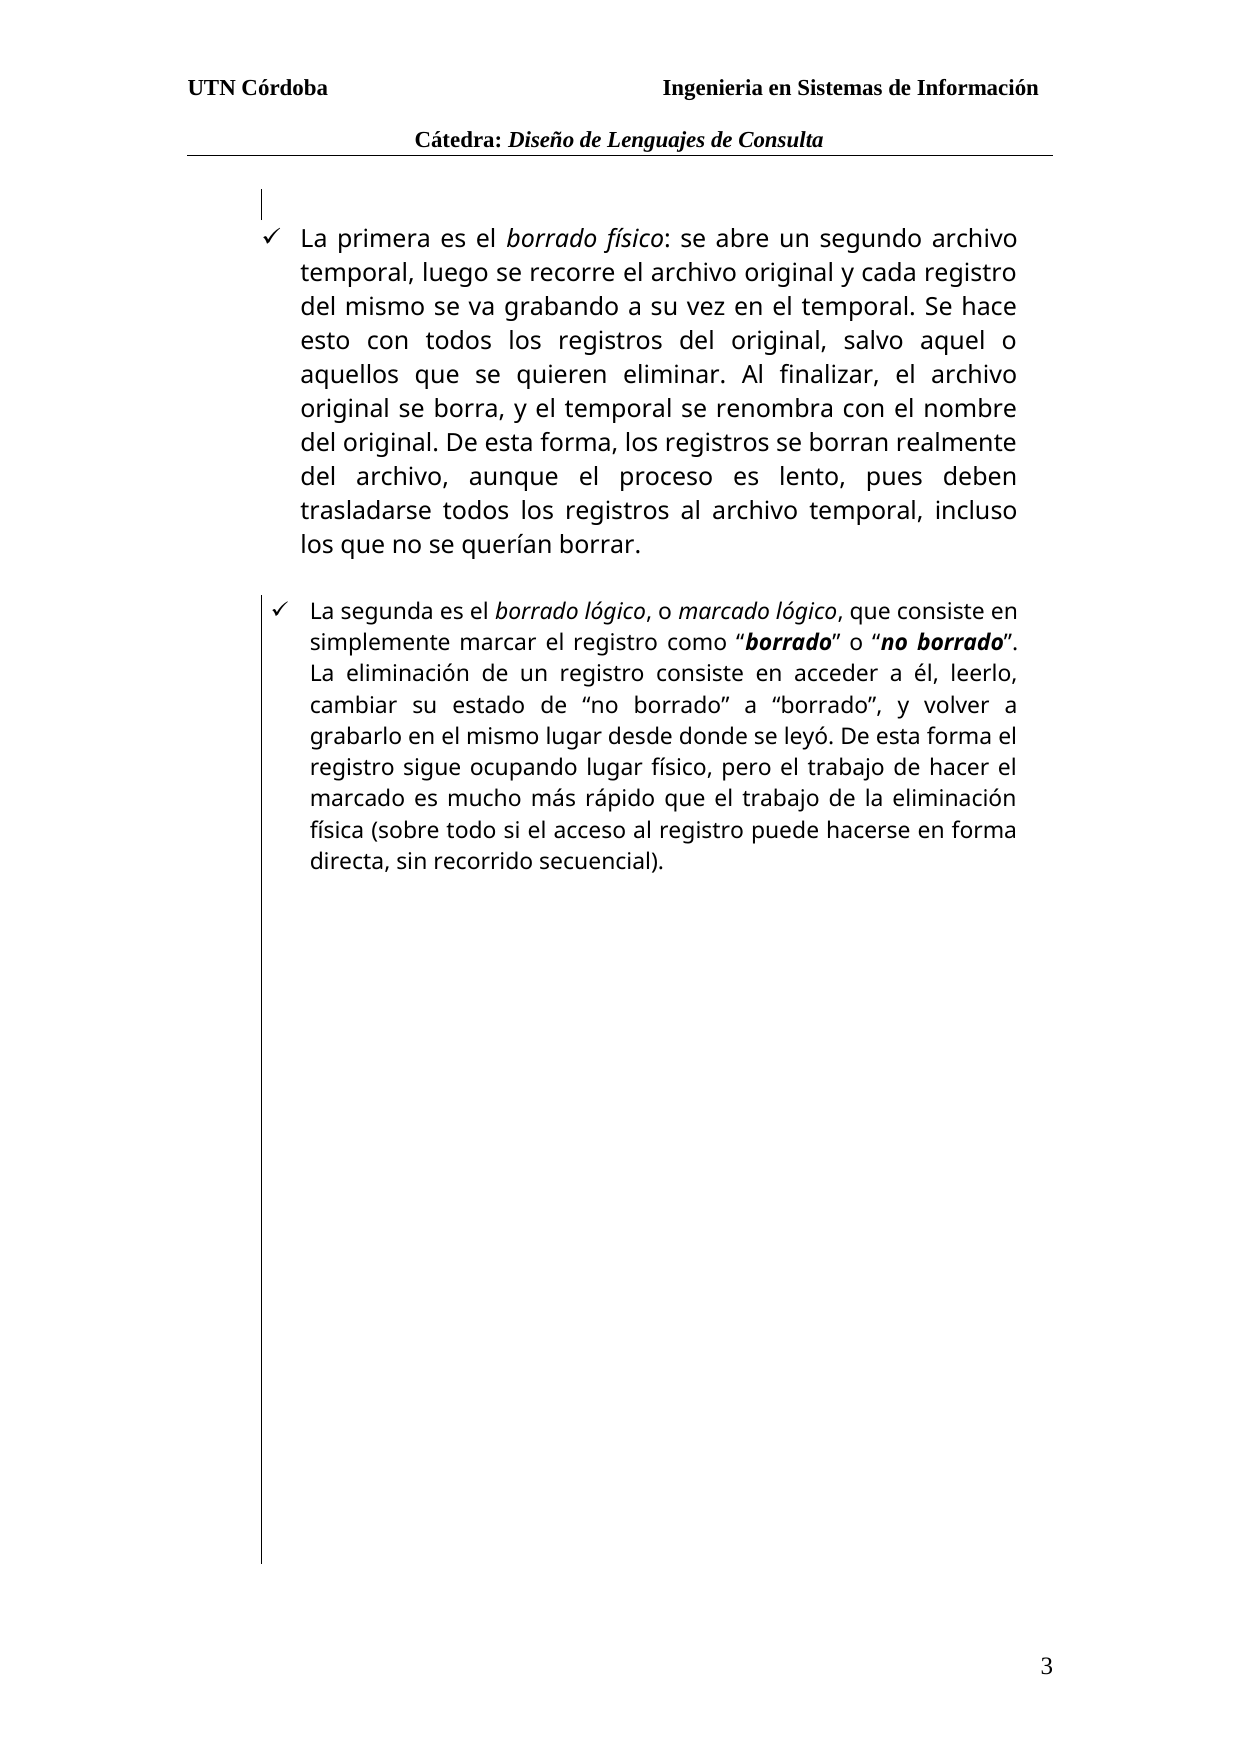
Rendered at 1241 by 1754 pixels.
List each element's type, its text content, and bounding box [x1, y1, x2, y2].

list La primera es el borrado físico: se abre un segundo archivo temporal, luego se recorre el archivo original y cada registro del mismo se va grabando a su vez en el temporal. Se hace esto con todos los registros del original, salvo aquel o aquellos que se quieren eliminar. Al finalizar, el archivo original se borra, y el temporal se renombra con el nombre del original. De esta forma, los registros se borran realmente del archivo, aunque el proceso es lento, pues deben trasladarse todos los registros al archivo temporal, incluso los que no se querían borrar. [261, 220, 1018, 561]
list La segunda es el borrado lógico, o marcado lógico, que consiste en simplemente marcar el registro como “borrado” o “no borrado”. La eliminación de un registro consiste en acceder a él, leerlo, cambiar su estado de “no borrado” a “borrado”, y volver a grabarlo en el mismo lugar desde donde se leyó. De esta forma el registro sigue ocupando lugar físico, pero el trabajo de hacer el marcado es mucho más rápido que el trabajo de la eliminación física (sobre todo si el acceso al registro puede hacerse en forma directa, sin recorrido secuencial). [262, 595, 1018, 876]
